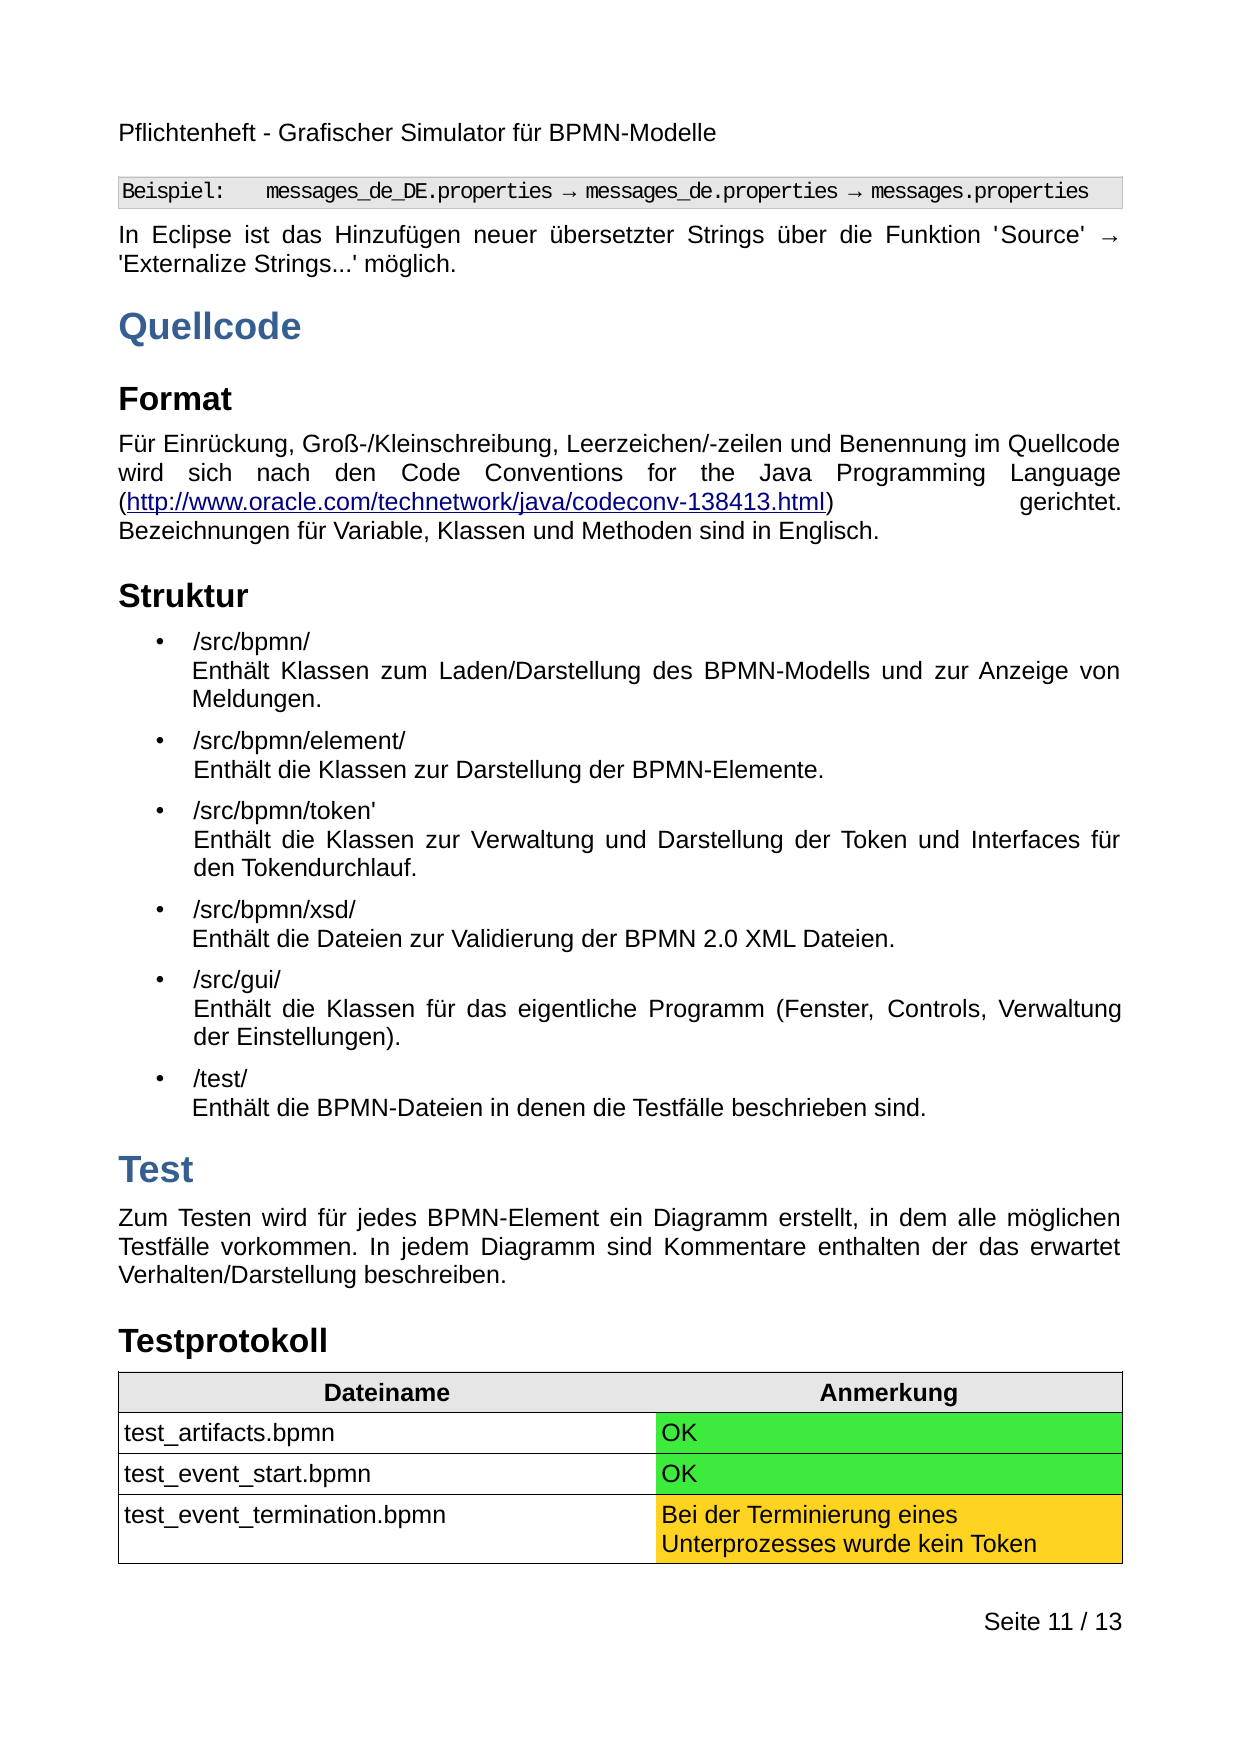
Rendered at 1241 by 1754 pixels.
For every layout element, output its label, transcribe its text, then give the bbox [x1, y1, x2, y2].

list /src/bpmn/ [156, 627, 1122, 656]
list /src/gui/ [156, 965, 1122, 994]
list Enthält die Klassen zur Verwaltung und Darstellung der Token und Interfaces für den Tokendurchlauf. [156, 825, 1122, 882]
text Zum Testen wird für jedes BPMN-Element ein Diagramm erstellt, in dem alle möglichen Testfälle vorkommen. In jedem Diagramm sind Kommentare enthalten der das erwartet Verhalten/Darstellung beschreiben. [118, 1203, 1122, 1289]
table_cell test_artifacts.bpmn [119, 1413, 656, 1453]
subtitle Test [118, 1147, 1122, 1190]
table_cell Bei der Terminierung eines Unterprozesses wurde kein Token [656, 1495, 1122, 1563]
list Enthält die Klassen für das eigentliche Programm (Fenster, Controls, Verwaltung der Einstellungen). [156, 994, 1122, 1051]
text Enthält Klassen zum Laden/Darstellung des BPMN-Modells und zur Anzeige von Meldungen. [192, 656, 1122, 713]
subtitle Quellcode [118, 303, 1122, 347]
table_cell OK [656, 1454, 1122, 1494]
table_header Anmerkung [656, 1373, 1122, 1412]
list /src/bpmn/xsd/ [156, 895, 1122, 923]
table_cell test_event_start.bpmn [119, 1454, 656, 1494]
text Enthält die BPMN-Dateien in denen die Testfälle beschrieben sind. [118, 1092, 1122, 1121]
subtitle Struktur [118, 576, 1122, 614]
table_cell OK [656, 1413, 1122, 1453]
text Beispiel: messages_de_DE.properties → messages_de.properties → messages.properties [119, 178, 1122, 208]
text In Eclipse ist das Hinzufügen neuer übersetzter Strings über die Funktion 'Source' → 'Externalize Strings...' möglich. [118, 221, 1122, 278]
list /test/ [156, 1064, 1122, 1092]
table_cell test_event_termination.bpmn [119, 1495, 656, 1563]
list /src/bpmn/element/ [156, 726, 1122, 754]
text Enthält die Dateien zur Validierung der BPMN 2.0 XML Dateien. [118, 923, 1122, 952]
subtitle Format [118, 378, 1122, 417]
list /src/bpmn/token' [156, 796, 1122, 825]
subtitle Testprotokoll [118, 1320, 1122, 1359]
text Für Einrückung, Groß-/Kleinschreibung, Leerzeichen/-zeilen und Benennung im Quellcode wird sich nach den Code Conventions for the Java Programming Language (http://www.oracle.com/technetwork/java/codeconv-138413.html) gerichtet. Bezeichnungen für Variable, Klassen und Methoden sind in Englisch. [118, 429, 1122, 544]
table_header Dateiname [119, 1373, 656, 1412]
list Enthält die Klassen zur Darstellung der BPMN-Elemente. [156, 754, 1122, 783]
